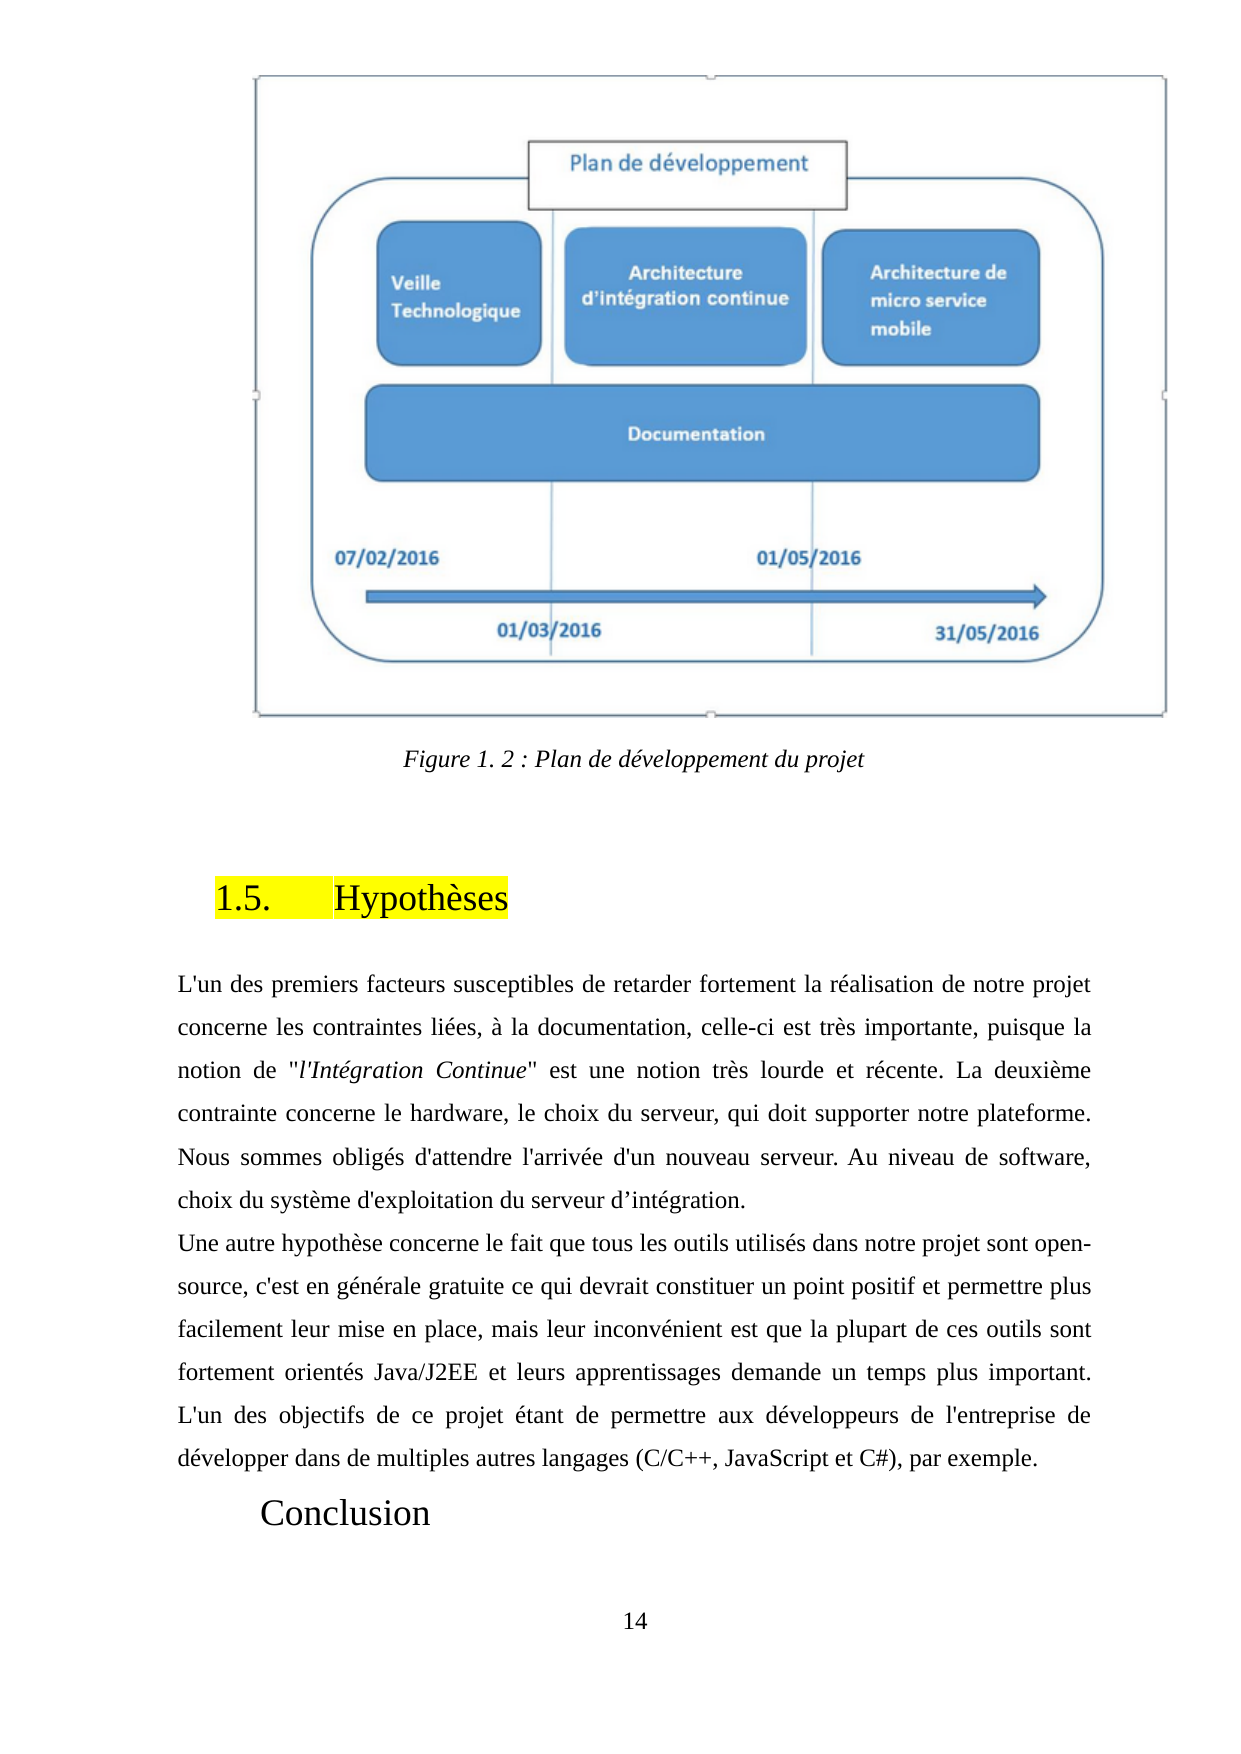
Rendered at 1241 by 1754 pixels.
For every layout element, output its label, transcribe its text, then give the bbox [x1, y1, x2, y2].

text Figure 1. 2 : Plan de développement du projet [177, 744, 1092, 773]
text Une autre hypothèse concerne le fait que tous les outils utilisés dans notre projet sont open-source, c'est en générale gratuite ce qui devrait constituer un point positif et permettre plus facilement leur mise en place, mais leur inconvénient est que la plupart de ces outils sont fortement orientés Java/J2EE et leurs apprentissages demande un temps plus important. L'un des objectifs de ce projet étant de permettre aux développeurs de l'entreprise de développer dans de multiples autres langages (C/C++, JavaScript et C#), par exemple. [177, 1228, 1092, 1472]
text L'un des premiers facteurs susceptibles de retarder fortement la réalisation de notre projet concerne les contraintes liées, à la documentation, celle-ci est très importante, puisque la notion de "l'Intégration Continue" est une notion très lourde et récente. La deuxième contrainte concerne le hardware, le choix du serveur, qui doit supporter notre plateforme. Nous sommes obligés d'attendre l'arrivée d'un nouveau serveur. Au niveau de software, choix du système d'exploitation du serveur d’intégration. [177, 969, 1092, 1213]
text Conclusion [260, 1491, 1092, 1534]
list Hypothèses [215, 876, 1092, 919]
